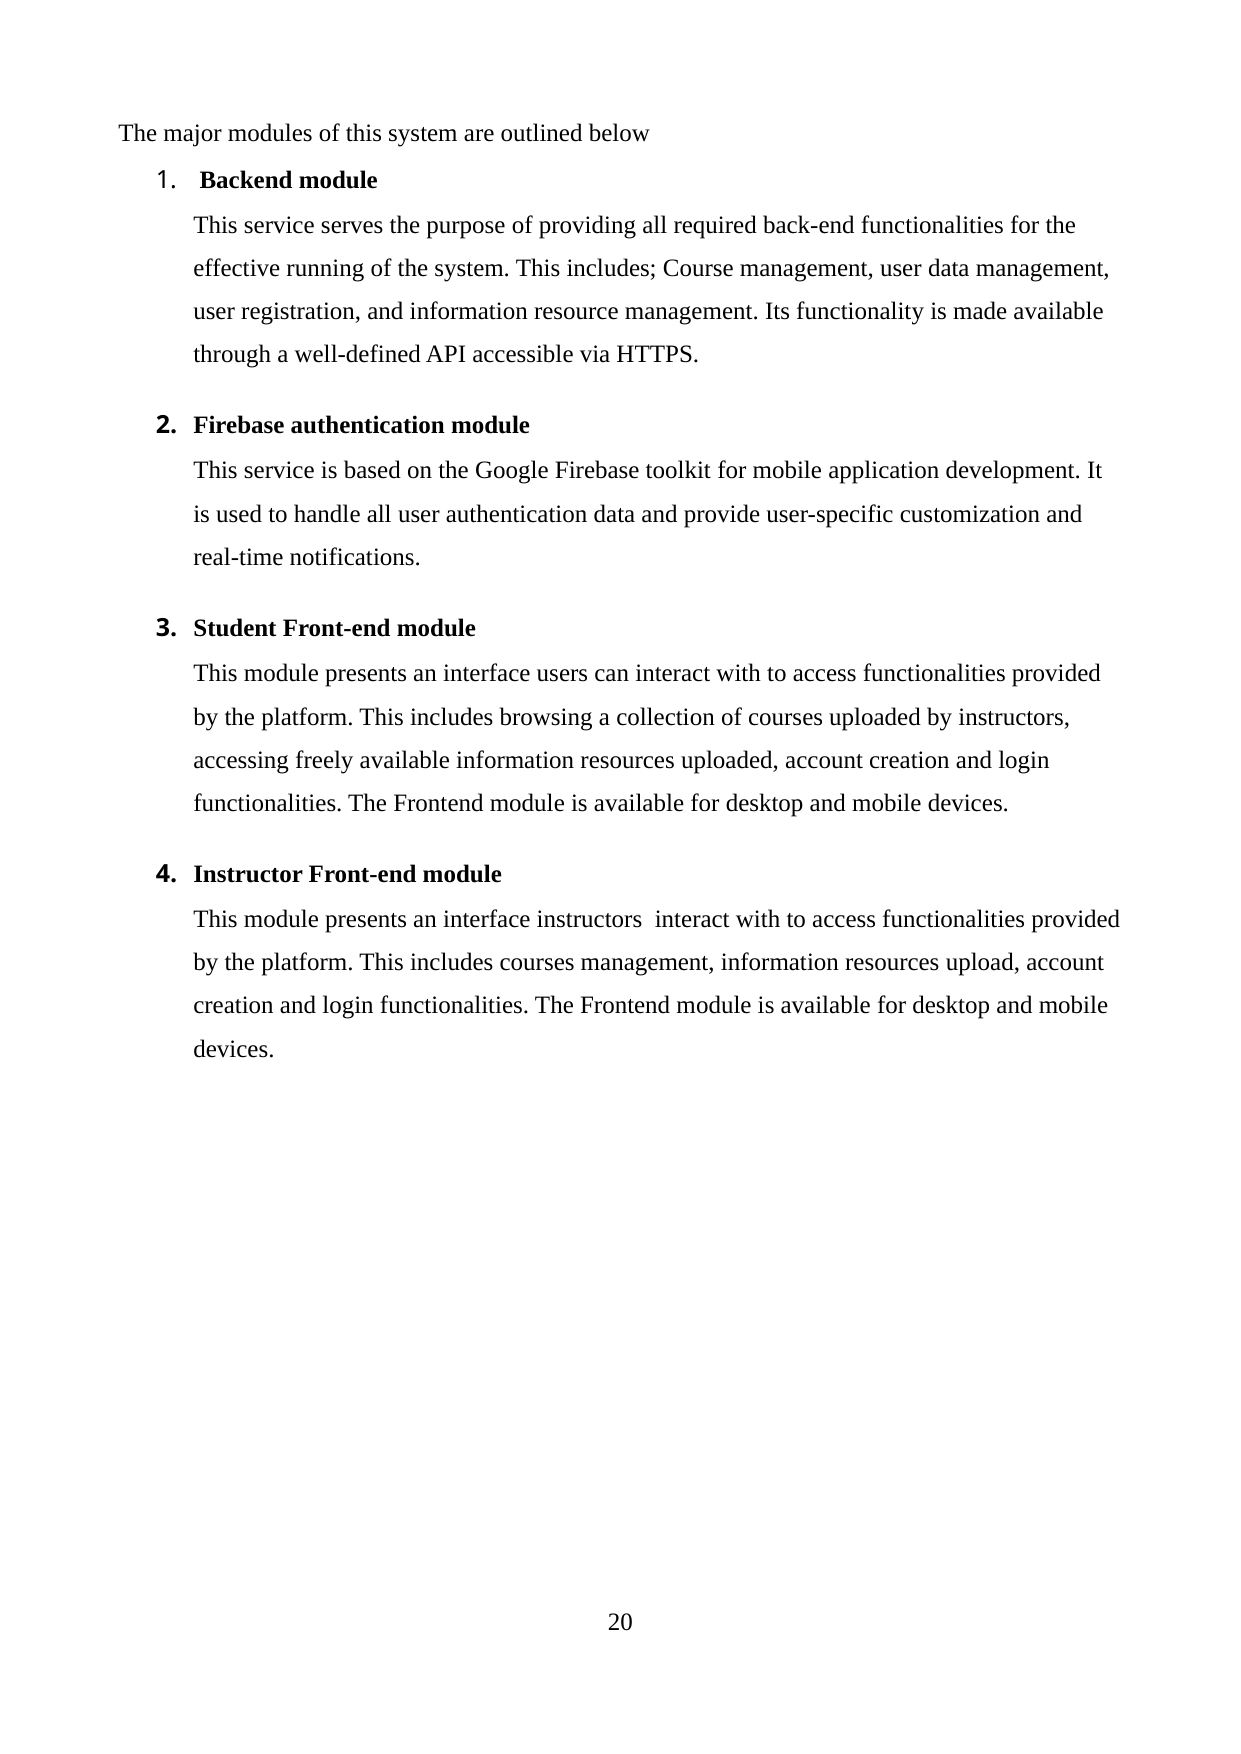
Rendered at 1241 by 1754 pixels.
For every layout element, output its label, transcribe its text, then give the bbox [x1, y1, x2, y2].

list Backend module This service serves the purpose of providing all required back-end functionalities for the effective running of the system. This includes; Course management, user data management, user registration, and information resource management. Its functionality is made available through a well-defined API accessible via HTTPS. [156, 161, 1122, 368]
list Firebase authentication module This service is based on the Google Firebase toolkit for mobile application development. It is used to handle all user authentication data and provide user-specific customization and real-time notifications. [156, 407, 1122, 571]
list Instructor Front-end module This module presents an interface instructors interact with to access functionalities provided by the platform. This includes courses management, information resources upload, account creation and login functionalities. The Frontend module is available for desktop and mobile devices. [156, 856, 1122, 1062]
text The major modules of this system are outlined below [118, 118, 1122, 147]
list Student Front-end module This module presents an interface users can interact with to access functionalities provided by the platform. This includes browsing a collection of courses uploaded by instructors, accessing freely available information resources uploaded, account creation and login functionalities. The Frontend module is available for desktop and mobile devices. [156, 610, 1122, 817]
